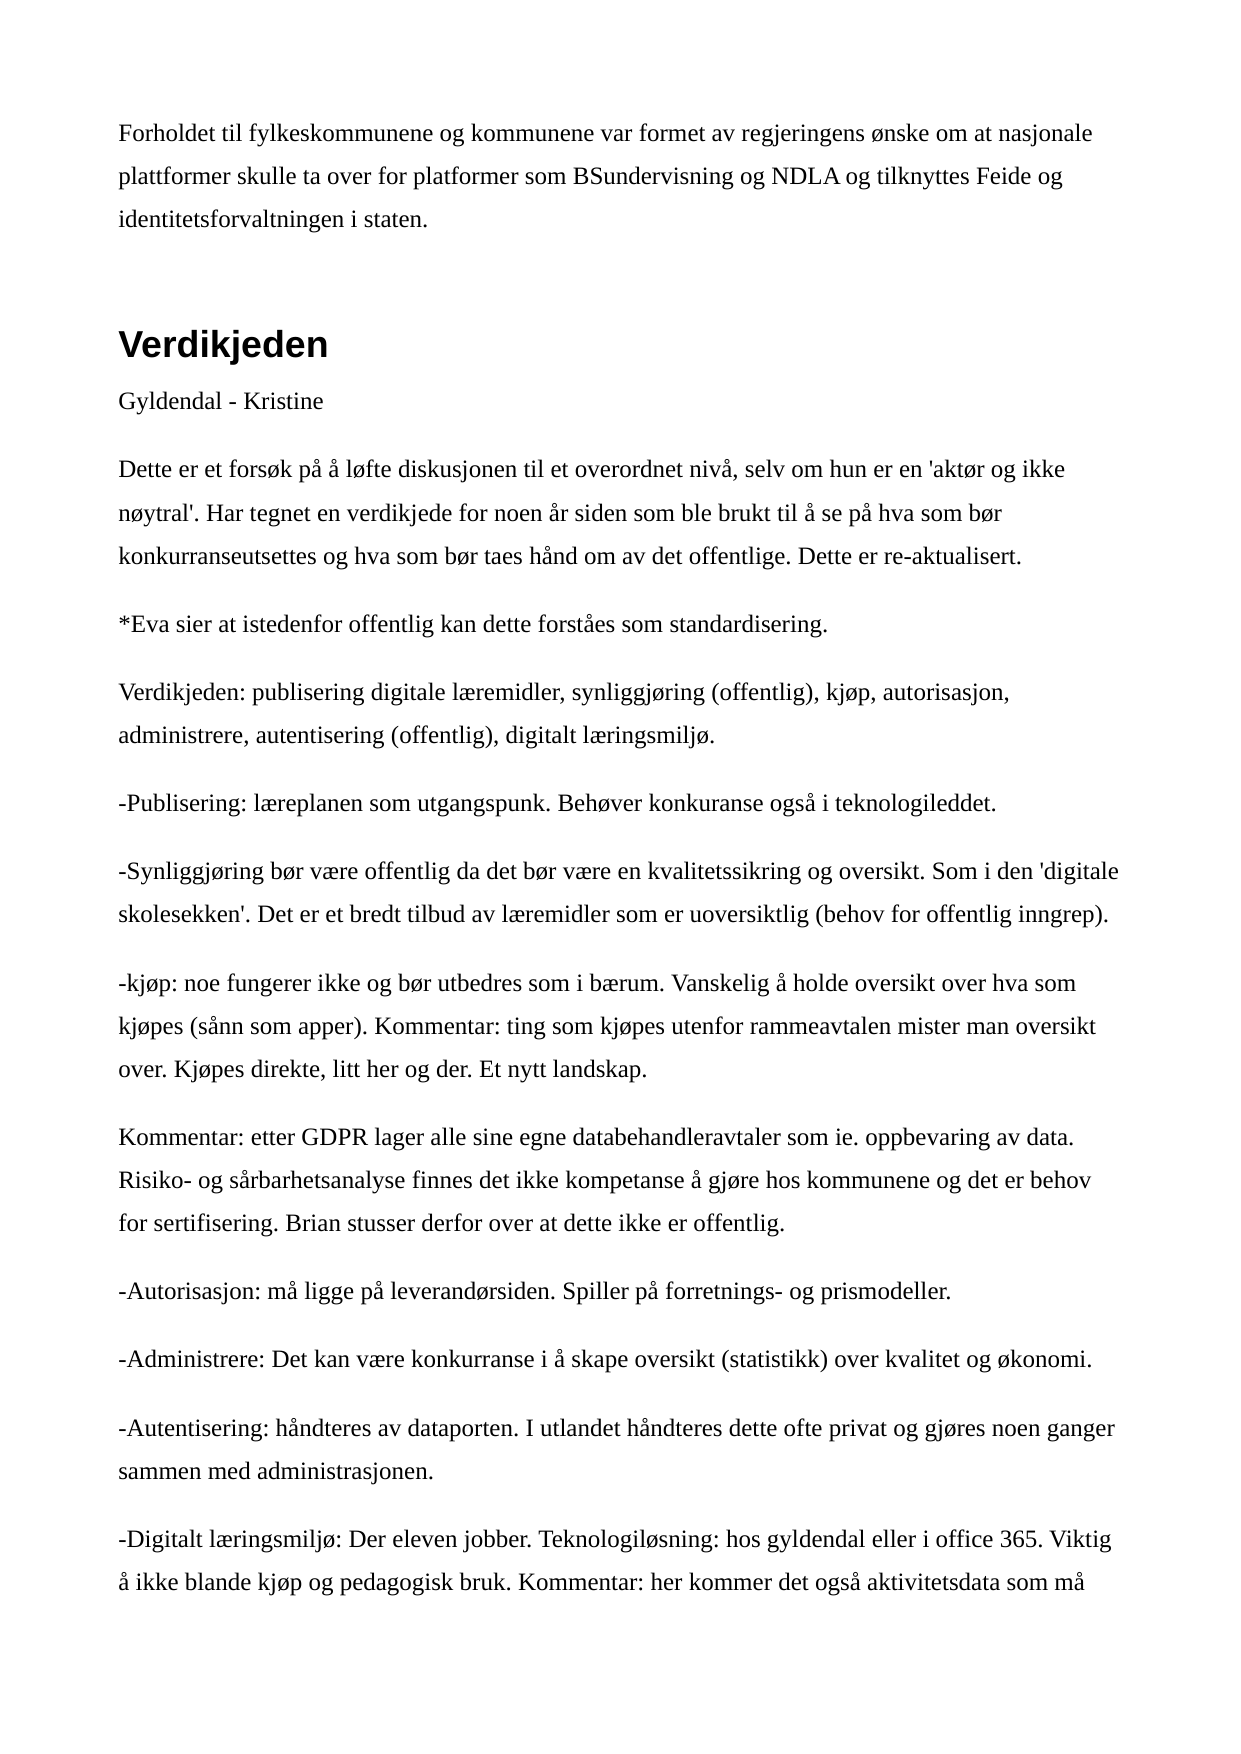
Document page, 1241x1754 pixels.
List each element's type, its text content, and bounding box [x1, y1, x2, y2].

text -kjøp: noe fungerer ikke og bør utbedres som i bærum. Vanskelig å holde oversikt over hva som kjøpes (sånn som apper). Kommentar: ting som kjøpes utenfor rammeavtalen mister man oversikt over. Kjøpes direkte, litt her og der. Et nytt landskap. [118, 968, 1122, 1083]
text *Eva sier at istedenfor offentlig kan dette forståes som standardisering. [118, 609, 1122, 638]
text Forholdet til fylkeskommunene og kommunene var formet av regjeringens ønske om at nasjonale plattformer skulle ta over for platformer som BSundervisning og NDLA og tilknyttes Feide og identitetsforvaltningen i staten. [118, 118, 1122, 233]
text -Publisering: læreplanen som utgangspunk. Behøver konkuranse også i teknologileddet. [118, 788, 1122, 817]
text Gyldendal - Kristine [118, 386, 1122, 415]
text Dette er et forsøk på å løfte diskusjonen til et overordnet nivå, selv om hun er en 'aktør og ikke nøytral'. Har tegnet en verdikjede for noen år siden som ble brukt til å se på hva som bør konkurranseutsettes og hva som bør taes hånd om av det offentlige. Dette er re-aktualisert. [118, 454, 1122, 569]
text -Autentisering: håndteres av dataporten. I utlandet håndteres dette ofte privat og gjøres noen ganger sammen med administrasjonen. [118, 1413, 1122, 1484]
text -Synliggjøring bør være offentlig da det bør være en kvalitetssikring og oversikt. Som i den 'digitale skolesekken'. Det er et bredt tilbud av læremidler som er uoversiktlig (behov for offentlig inngrep). [118, 856, 1122, 928]
text -Administrere: Det kan være konkurranse i å skape oversikt (statistikk) over kvalitet og økonomi. [118, 1344, 1122, 1373]
subtitle Verdikjeden [118, 322, 1122, 366]
text Kommentar: etter GDPR lager alle sine egne databehandleravtaler som ie. oppbevaring av data. Risiko- og sårbarhetsanalyse finnes det ikke kompetanse å gjøre hos kommunene og det er behov for sertifisering. Brian stusser derfor over at dette ikke er offentlig. [118, 1122, 1122, 1237]
text -Autorisasjon: må ligge på leverandørsiden. Spiller på forretnings- og prismodeller. [118, 1276, 1122, 1305]
text Verdikjeden: publisering digitale læremidler, synliggjøring (offentlig), kjøp, autorisasjon, administrere, autentisering (offentlig), digitalt læringsmiljø. [118, 677, 1122, 749]
text -Digitalt læringsmiljø: Der eleven jobber. Teknologiløsning: hos gyldendal eller i office 365. Viktig å ikke blande kjøp og pedagogisk bruk. Kommentar: her kommer det også aktivitetsdata som må [118, 1524, 1122, 1596]
